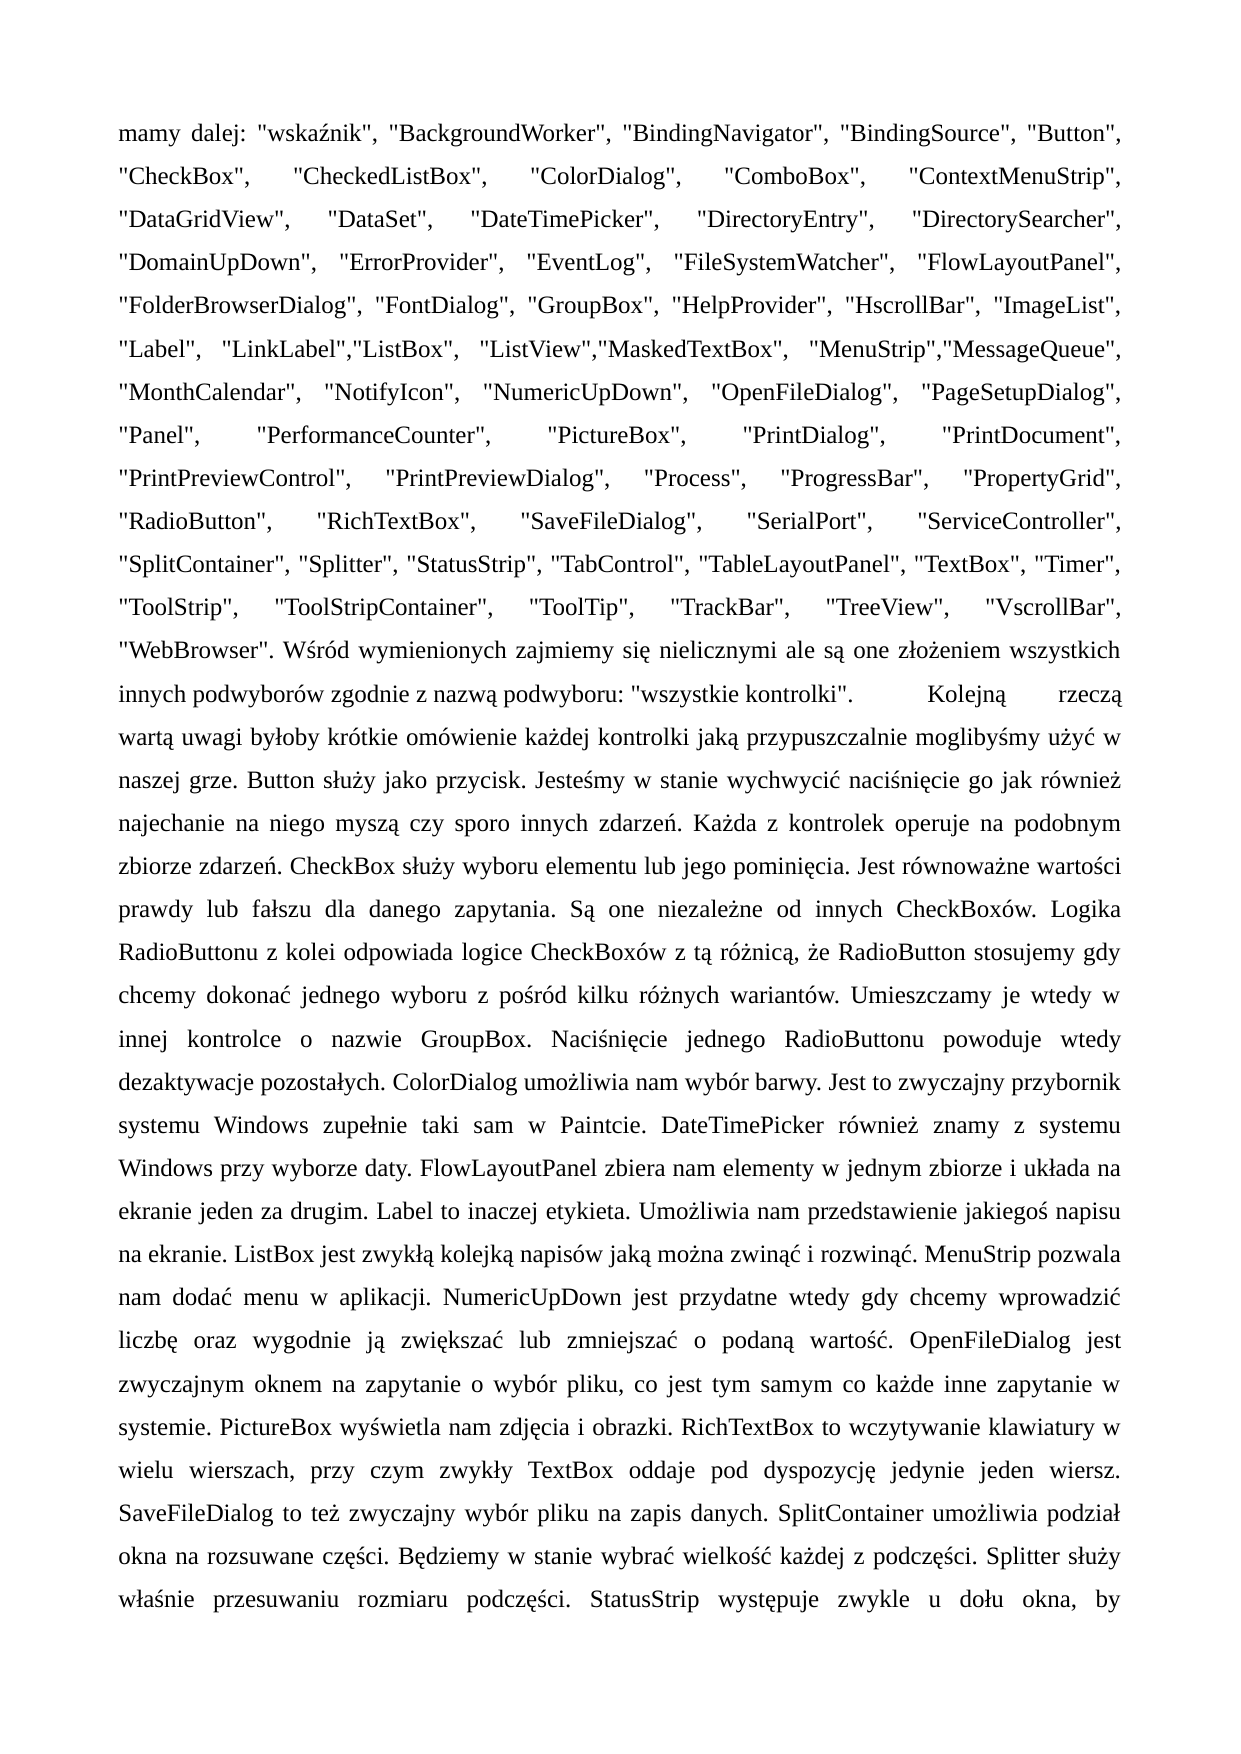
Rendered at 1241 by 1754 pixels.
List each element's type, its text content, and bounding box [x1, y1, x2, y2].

text mamy dalej: "wskaźnik", "BackgroundWorker", "BindingNavigator", "BindingSource", "Button", "CheckBox", "CheckedListBox", "ColorDialog", "ComboBox", "ContextMenuStrip", "DataGridView", "DataSet", "DateTimePicker", "DirectoryEntry", "DirectorySearcher", "DomainUpDown", "ErrorProvider", "EventLog", "FileSystemWatcher", "FlowLayoutPanel", "FolderBrowserDialog", "FontDialog", "GroupBox", "HelpProvider", "HscrollBar", "ImageList", "Label", "LinkLabel","ListBox", "ListView","MaskedTextBox", "MenuStrip","MessageQueue", "MonthCalendar", "NotifyIcon", "NumericUpDown", "OpenFileDialog", "PageSetupDialog", "Panel", "PerformanceCounter", "PictureBox", "PrintDialog", "PrintDocument", "PrintPreviewControl", "PrintPreviewDialog", "Process", "ProgressBar", "PropertyGrid", "RadioButton", "RichTextBox", "SaveFileDialog", "SerialPort", "ServiceController", "SplitContainer", "Splitter", "StatusStrip", "TabControl", "TableLayoutPanel", "TextBox", "Timer", "ToolStrip", "ToolStripContainer", "ToolTip", "TrackBar", "TreeView", "VscrollBar", "WebBrowser". Wśród wymienionych zajmiemy się nielicznymi ale są one złożeniem wszystkich innych podwyborów zgodnie z nazwą podwyboru: "wszystkie kontrolki". Kolejną rzeczą wartą uwagi byłoby krótkie omówienie każdej kontrolki jaką przypuszczalnie moglibyśmy użyć w naszej grze. Button służy jako przycisk. Jesteśmy w stanie wychwycić naciśnięcie go jak również najechanie na niego myszą czy sporo innych zdarzeń. Każda z kontrolek operuje na podobnym zbiorze zdarzeń. CheckBox służy wyboru elementu lub jego pominięcia. Jest równoważne wartości prawdy lub fałszu dla danego zapytania. Są one niezależne od innych CheckBoxów. Logika RadioButtonu z kolei odpowiada logice CheckBoxów z tą różnicą, że RadioButton stosujemy gdy chcemy dokonać jednego wyboru z pośród kilku różnych wariantów. Umieszczamy je wtedy w innej kontrolce o nazwie GroupBox. Naciśnięcie jednego RadioButtonu powoduje wtedy dezaktywacje pozostałych. ColorDialog umożliwia nam wybór barwy. Jest to zwyczajny przybornik systemu Windows zupełnie taki sam w Paintcie. DateTimePicker również znamy z systemu Windows przy wyborze daty. FlowLayoutPanel zbiera nam elementy w jednym zbiorze i układa na ekranie jeden za drugim. Label to inaczej etykieta. Umożliwia nam przedstawienie jakiegoś napisu na ekranie. ListBox jest zwykłą kolejką napisów jaką można zwinąć i rozwinąć. MenuStrip pozwala nam dodać menu w aplikacji. NumericUpDown jest przydatne wtedy gdy chcemy wprowadzić liczbę oraz wygodnie ją zwiększać lub zmniejszać o podaną wartość. OpenFileDialog jest zwyczajnym oknem na zapytanie o wybór pliku, co jest tym samym co każde inne zapytanie w systemie. PictureBox wyświetla nam zdjęcia i obrazki. RichTextBox to wczytywanie klawiatury w wielu wierszach, przy czym zwykły TextBox oddaje pod dyspozycję jedynie jeden wiersz. SaveFileDialog to też zwyczajny wybór pliku na zapis danych. SplitContainer umożliwia podział okna na rozsuwane części. Będziemy w stanie wybrać wielkość każdej z podczęści. Splitter służy właśnie przesuwaniu rozmiaru podczęści. StatusStrip występuje zwykle u dołu okna, by [118, 118, 1122, 1613]
